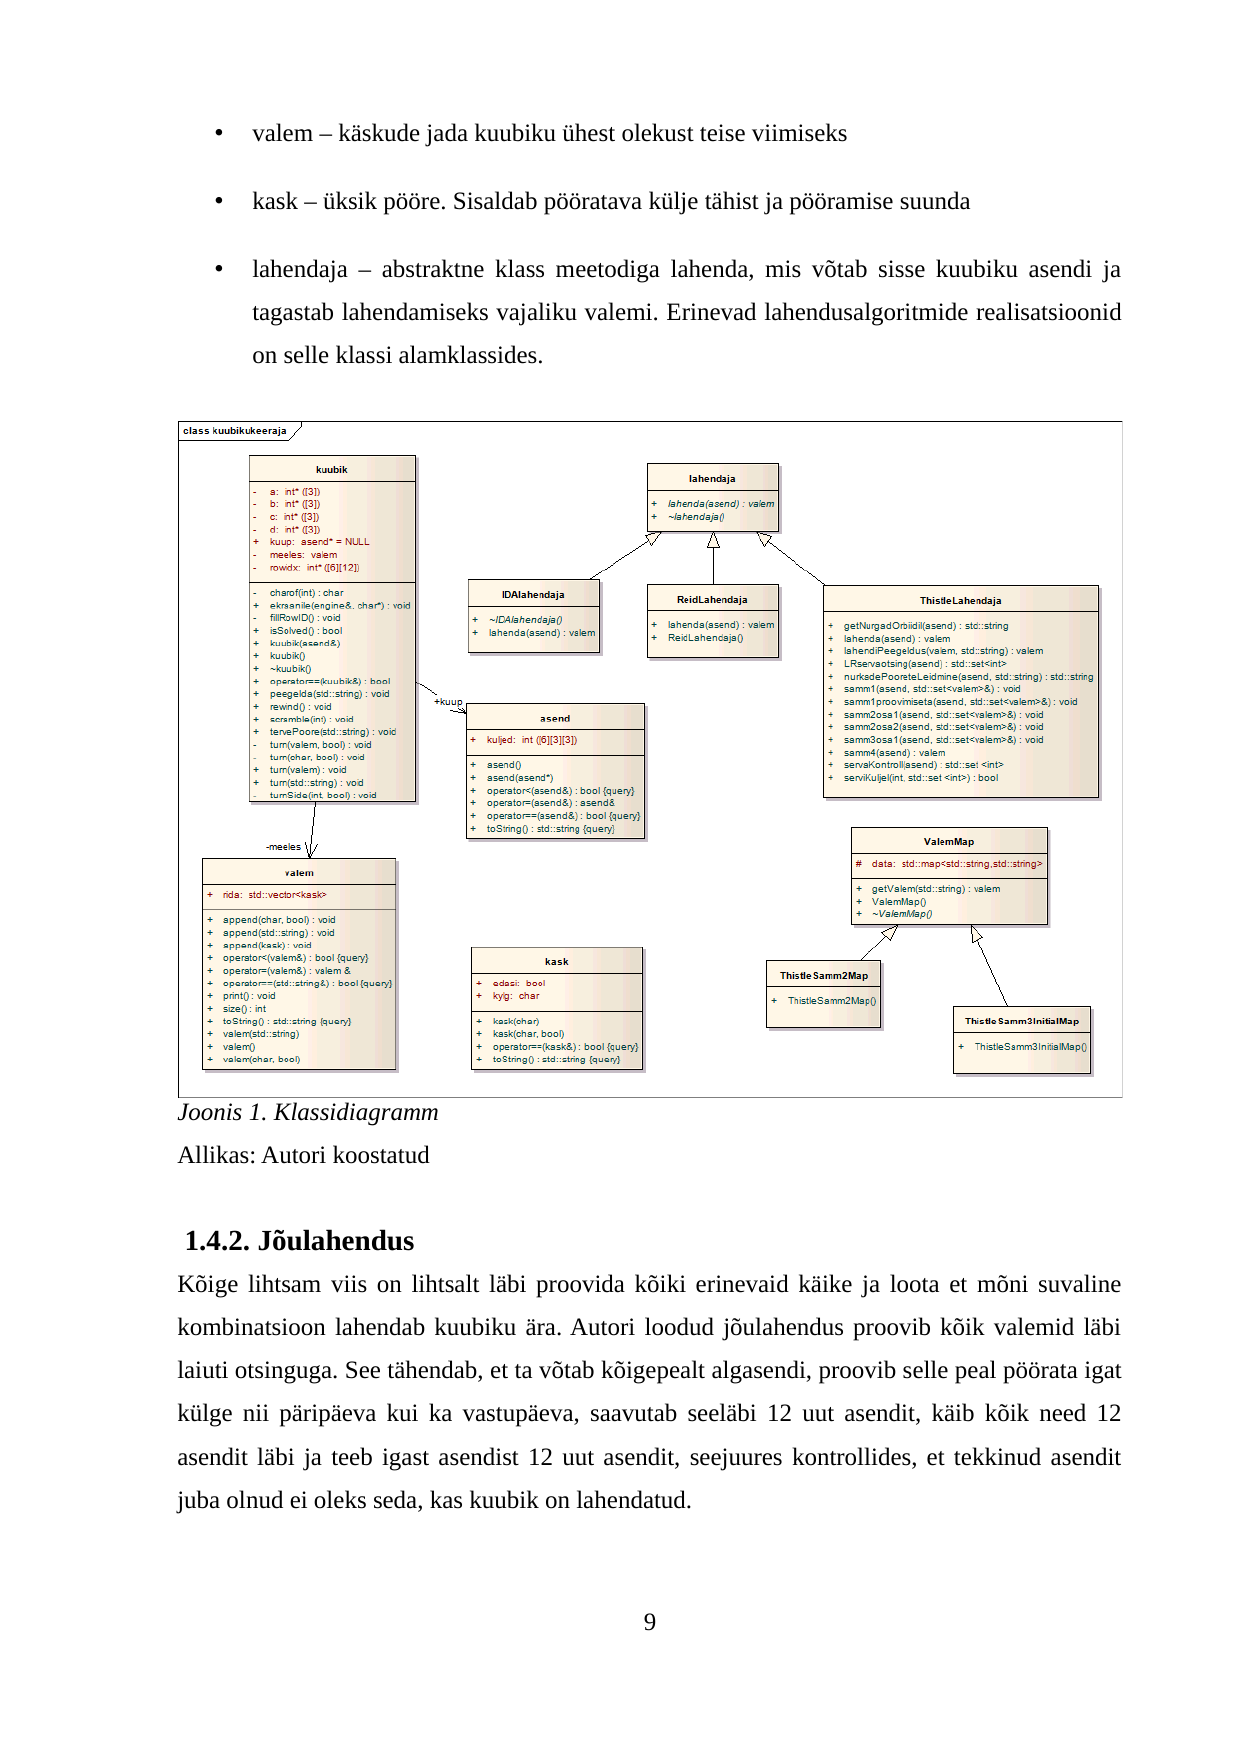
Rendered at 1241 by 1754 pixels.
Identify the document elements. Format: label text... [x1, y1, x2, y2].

subtitle Jõulahendus [177, 1223, 1122, 1257]
list kask – üksik pööre. Sisaldab pööratava külje tähist ja pööramise suunda [214, 186, 1122, 215]
list valem – käskude jada kuubiku ühest olekust teise viimiseks [214, 118, 1122, 147]
text Allikas: Autori koostatud [177, 1126, 1122, 1169]
text [177, 408, 1122, 420]
text Kõige lihtsam viis on lihtsalt läbi proovida kõiki erinevaid käike ja loota et mõni suvaline kombinatsioon lahendab kuubiku ära. Autori loodud jõulahendus proovib kõik valemid läbi laiuti otsinguga. See tähendab, et ta võtab kõigepealt algasendi, proovib selle peal pöörata igat külge nii päripäeva kui ka vastupäeva, saavutab seeläbi 12 uut asendit, käib kõik need 12 asendit läbi ja teeb igast asendist 12 uut asendit, seejuures kontrollides, et tekkinud asendit juba olnud ei oleks seda, kas kuubik on lahendatud. [177, 1269, 1122, 1513]
text Joonis 1. Klassidiagramm [177, 1098, 1122, 1126]
picture [177, 420, 1123, 1098]
list lahendaja – abstraktne klass meetodiga lahenda, mis võtab sisse kuubiku asendi ja tagastab lahendamiseks vajaliku valemi. Erinevad lahendusalgoritmide realisatsioonid on selle klassi alamklassides. [214, 254, 1122, 369]
